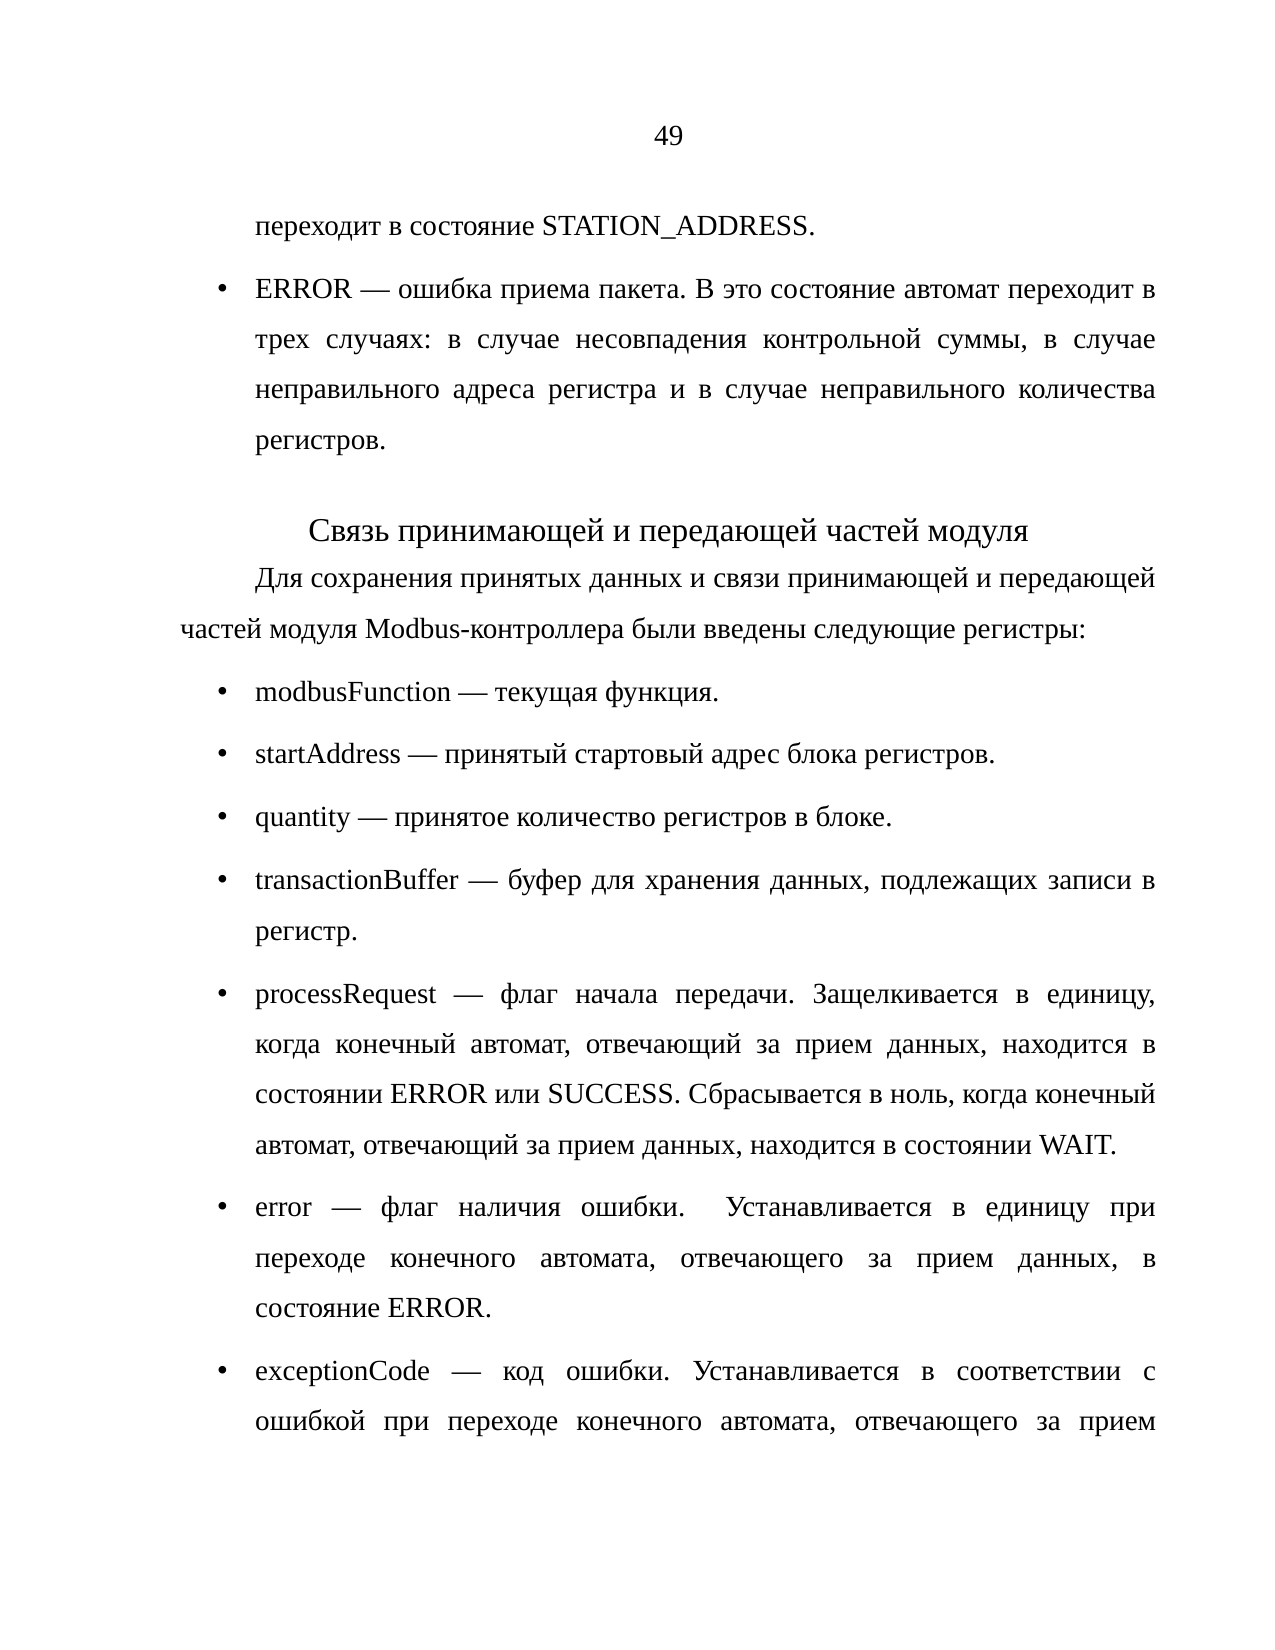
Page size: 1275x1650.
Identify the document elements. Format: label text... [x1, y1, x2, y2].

text Для сохранения принятых данных и связи принимающей и передающей частей модуля Modbus-контроллера были введены следующие регистры: [180, 561, 1157, 644]
list error — флаг наличия ошибки. Устанавливается в единицу при переходе конечного автомата, отвечающего за прием данных, в состояние ERROR. [217, 1189, 1157, 1324]
list startAddress — принятый стартовый адрес блока регистров. [217, 737, 1157, 770]
list quantity — принятое количество регистров в блоке. [217, 799, 1157, 833]
subtitle Связь принимающей и передающей частей модуля [180, 510, 1157, 548]
list processRequest — флаг начала передачи. Защелкивается в единицу, когда конечный автомат, отвечающий за прием данных, находится в состоянии ERROR или SUCCESS. Сбрасывается в ноль, когда конечный автомат, отвечающий за прием данных, находится в состоянии WAIT. [217, 976, 1157, 1160]
list ERROR — ошибка приема пакета. В это состояние автомат переходит в трех случаях: в случае несовпадения контрольной суммы, в случае неправильного адреса регистра и в случае неправильного количества регистров. [217, 271, 1157, 456]
list переходит в состояние STATION_ADDRESS. [217, 208, 1157, 242]
list modbusFunction — текущая функция. [217, 674, 1157, 707]
list exceptionCode — код ошибки. Устанавливается в соответствии с ошибкой при переходе конечного автомата, отвечающего за прием [217, 1353, 1157, 1437]
list transactionBuffer — буфер для хранения данных, подлежащих записи в регистр. [217, 862, 1157, 946]
